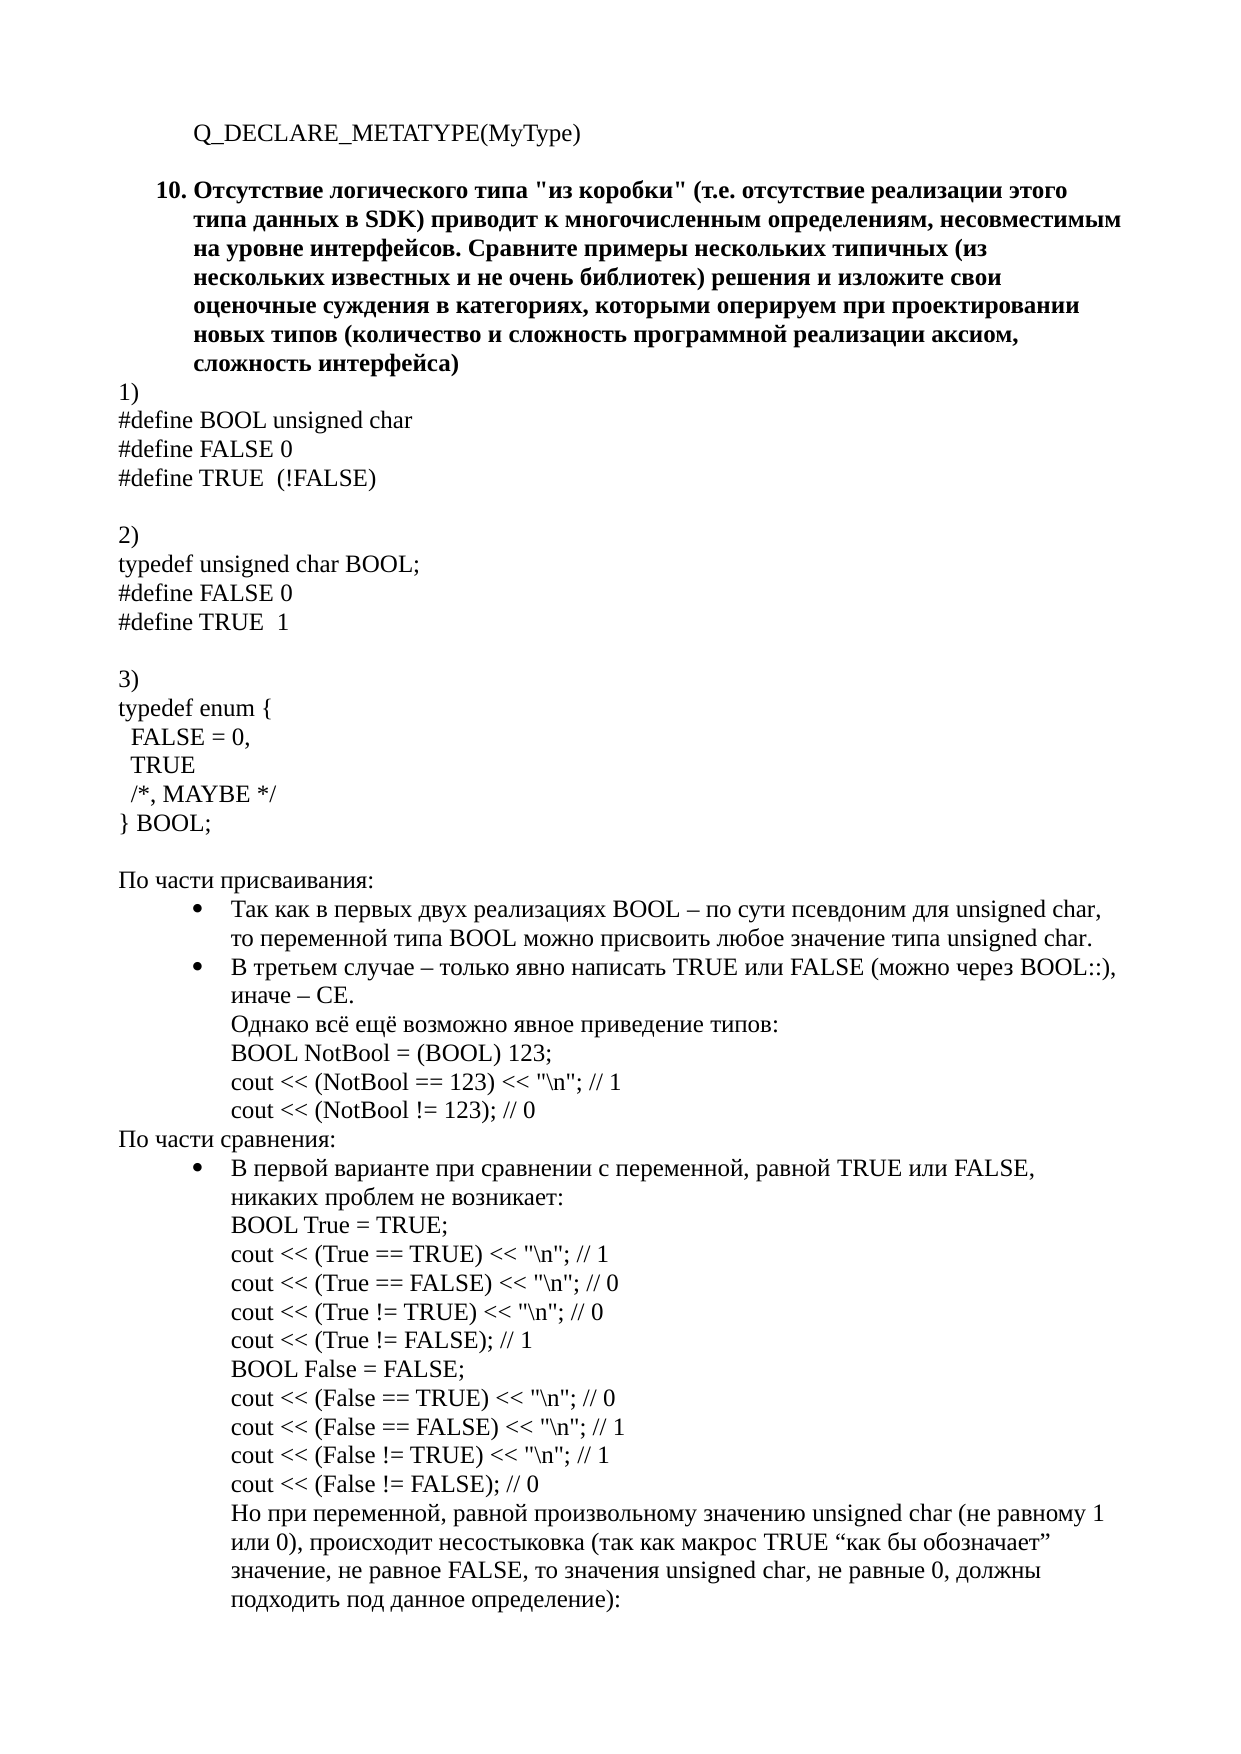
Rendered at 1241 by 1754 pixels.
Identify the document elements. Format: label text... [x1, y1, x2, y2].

text typedef unsigned char BOOL; [118, 549, 1122, 578]
text cout << (False != FALSE); // 0 [231, 1469, 1122, 1498]
text } BOOL; [118, 808, 1122, 837]
text #define TRUE 1 [118, 607, 1122, 636]
text BOOL NotBool = (BOOL) 123; [231, 1038, 1122, 1067]
text FALSE = 0, [118, 722, 1122, 751]
text 1) [118, 377, 1122, 406]
text cout << (True == TRUE) << "\n"; // 1 [231, 1239, 1122, 1268]
text #define TRUE (!FALSE) [118, 463, 1122, 492]
text #define BOOL unsigned char [118, 406, 1122, 434]
text Однако всё ещё возможно явное приведение типов: [231, 1009, 1122, 1038]
text cout << (False != TRUE) << "\n"; // 1 [231, 1441, 1122, 1469]
text 2) [118, 521, 1122, 549]
text cout << (True == FALSE) << "\n"; // 0 [231, 1268, 1122, 1297]
list В первой варианте при сравнении с переменной, равной TRUE или FALSE, никаких проблем не возникает: [193, 1153, 1122, 1211]
list В третьем случае – только явно написать TRUE или FALSE (можно через BOOL::), иначе – CE. [193, 952, 1122, 1009]
text BOOL True = TRUE; [231, 1211, 1122, 1239]
text Но при переменной, равной произвольному значению unsigned char (не равному 1 или 0), происходит несостыковка (так как макрос TRUE “как бы обозначает” значение, не равное FALSE, то значения unsigned char, не равные 0, должны подходить под данное определение): [231, 1498, 1122, 1613]
list Так как в первых двух реализациях BOOL – по сути псевдоним для unsigned char, то переменной типа BOOL можно присвоить любое значение типа unsigned char. [193, 894, 1122, 952]
text По части присваивания: [118, 866, 1122, 894]
text cout << (False == TRUE) << "\n"; // 0 [231, 1383, 1122, 1412]
list Отсутствие логического типа "из коробки" (т.е. отсутствие реализации этого типа данных в SDK) приводит к многочисленным определениям, несовместимым на уровне интерфейсов. Сравните примеры нескольких типичных (из нескольких известных и не очень библиотек) решения и изложите свои оценочные суждения в категориях, которыми оперируем при проектировании новых типов (количество и сложность программной реализации аксиом, сложность интерфейса) [156, 176, 1122, 377]
text #define FALSE 0 [118, 434, 1122, 463]
text cout << (NotBool == 123) << "\n"; // 1 [231, 1067, 1122, 1096]
text cout << (False == FALSE) << "\n"; // 1 [231, 1412, 1122, 1441]
text BOOL False = FALSE; [231, 1354, 1122, 1383]
text 3) [118, 664, 1122, 693]
text /*, MAYBE */ [118, 779, 1122, 808]
text По части сравнения: [118, 1124, 1122, 1153]
text typedef enum { [118, 693, 1122, 722]
text cout << (True != FALSE); // 1 [231, 1326, 1122, 1354]
text Q_DECLARE_METATYPE(MyType) [193, 118, 1122, 147]
text cout << (NotBool != 123); // 0 [231, 1096, 1122, 1124]
text cout << (True != TRUE) << "\n"; // 0 [231, 1297, 1122, 1326]
text #define FALSE 0 [118, 578, 1122, 607]
text TRUE [118, 751, 1122, 779]
